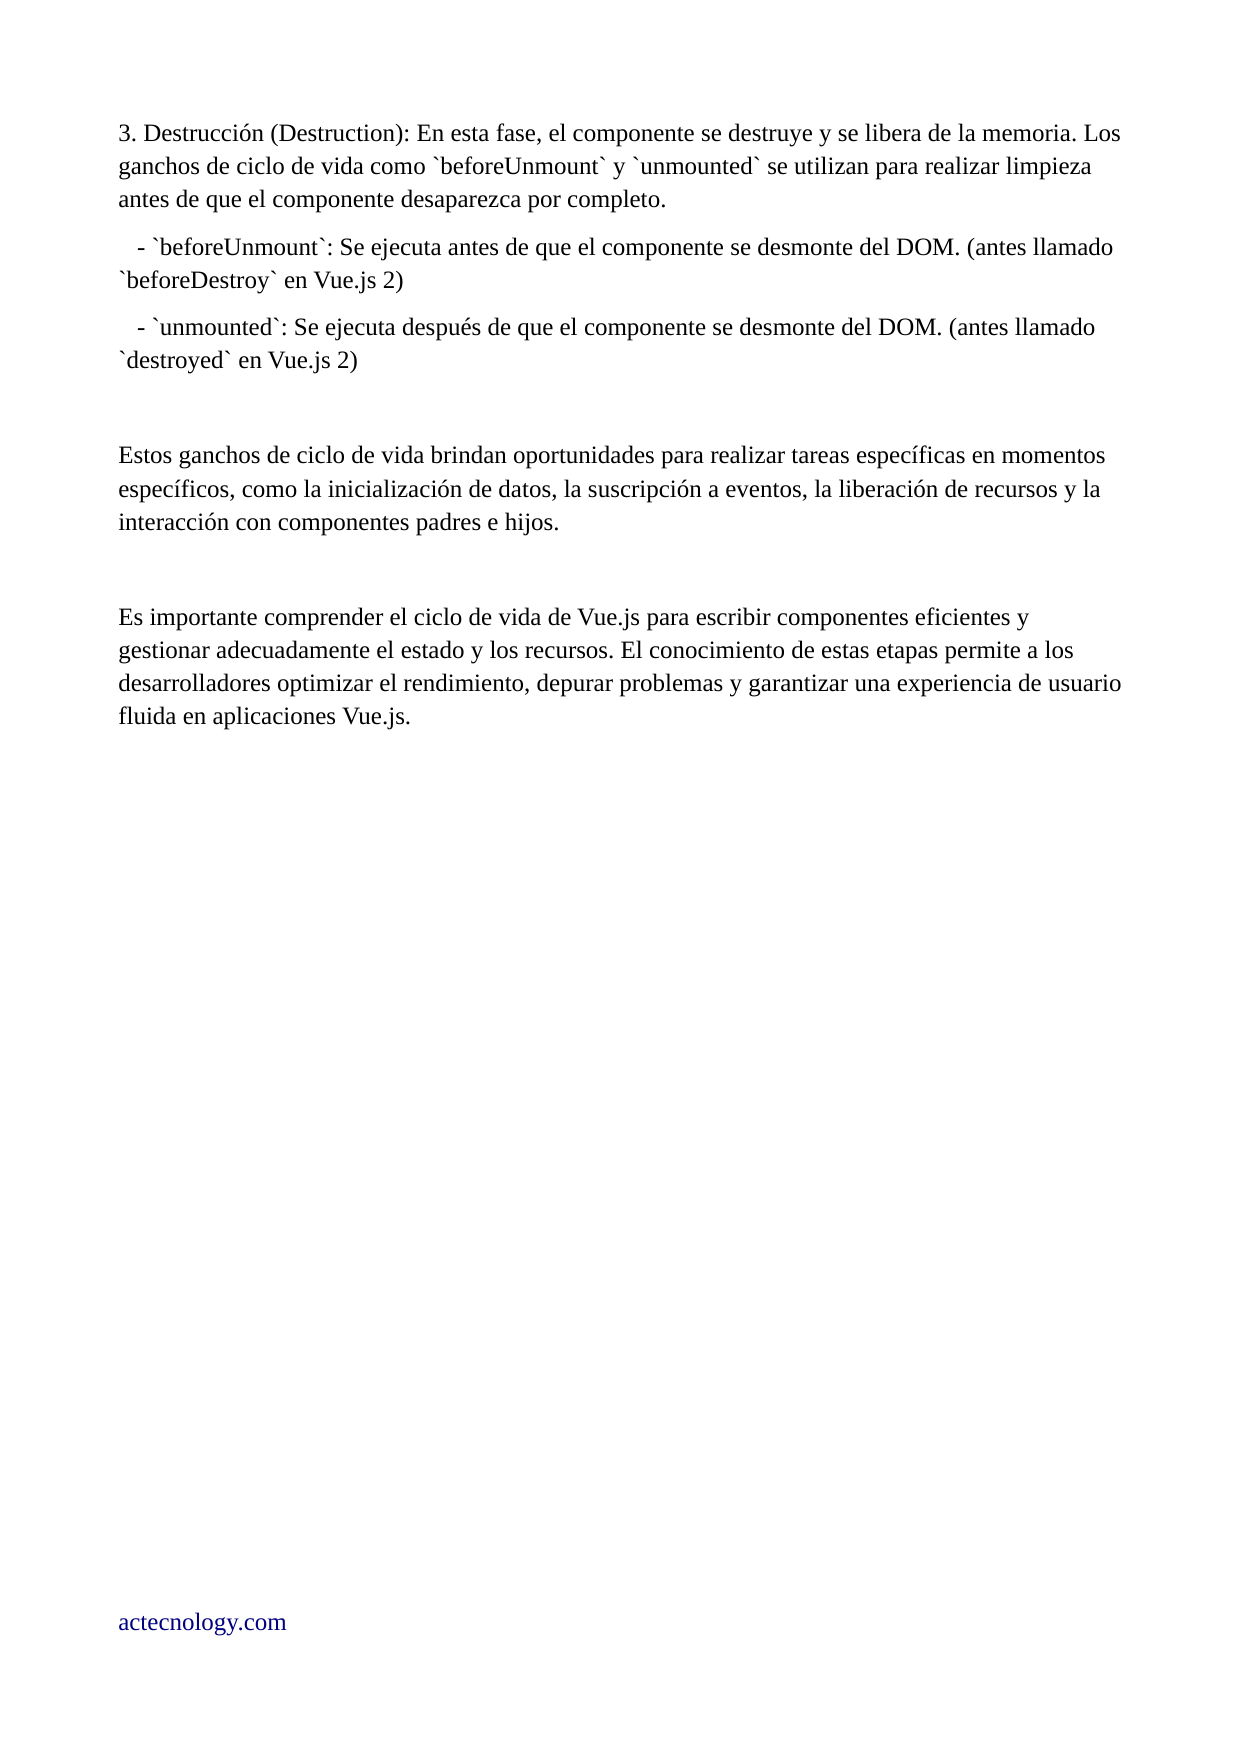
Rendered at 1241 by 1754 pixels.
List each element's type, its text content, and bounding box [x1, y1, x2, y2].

text Es importante comprender el ciclo de vida de Vue.js para escribir componentes eficientes y gestionar adecuadamente el estado y los recursos. El conocimiento de estas etapas permite a los desarrolladores optimizar el rendimiento, depurar problemas y garantizar una experiencia de usuario fluida en aplicaciones Vue.js. [118, 602, 1122, 730]
text - `unmounted`: Se ejecuta después de que el componente se desmonte del DOM. (antes llamado `destroyed` en Vue.js 2) [118, 312, 1122, 374]
text - `beforeUnmount`: Se ejecuta antes de que el componente se desmonte del DOM. (antes llamado `beforeDestroy` en Vue.js 2) [118, 232, 1122, 293]
text 3. Destrucción (Destruction): En esta fase, el componente se destruye y se libera de la memoria. Los ganchos de ciclo de vida como `beforeUnmount` y `unmounted` se utilizan para realizar limpieza antes de que el componente desaparezca por completo. [118, 118, 1122, 213]
text Estos ganchos de ciclo de vida brindan oportunidades para realizar tareas específicas en momentos específicos, como la inicialización de datos, la suscripción a eventos, la liberación de recursos y la interacción con componentes padres e hijos. [118, 441, 1122, 535]
